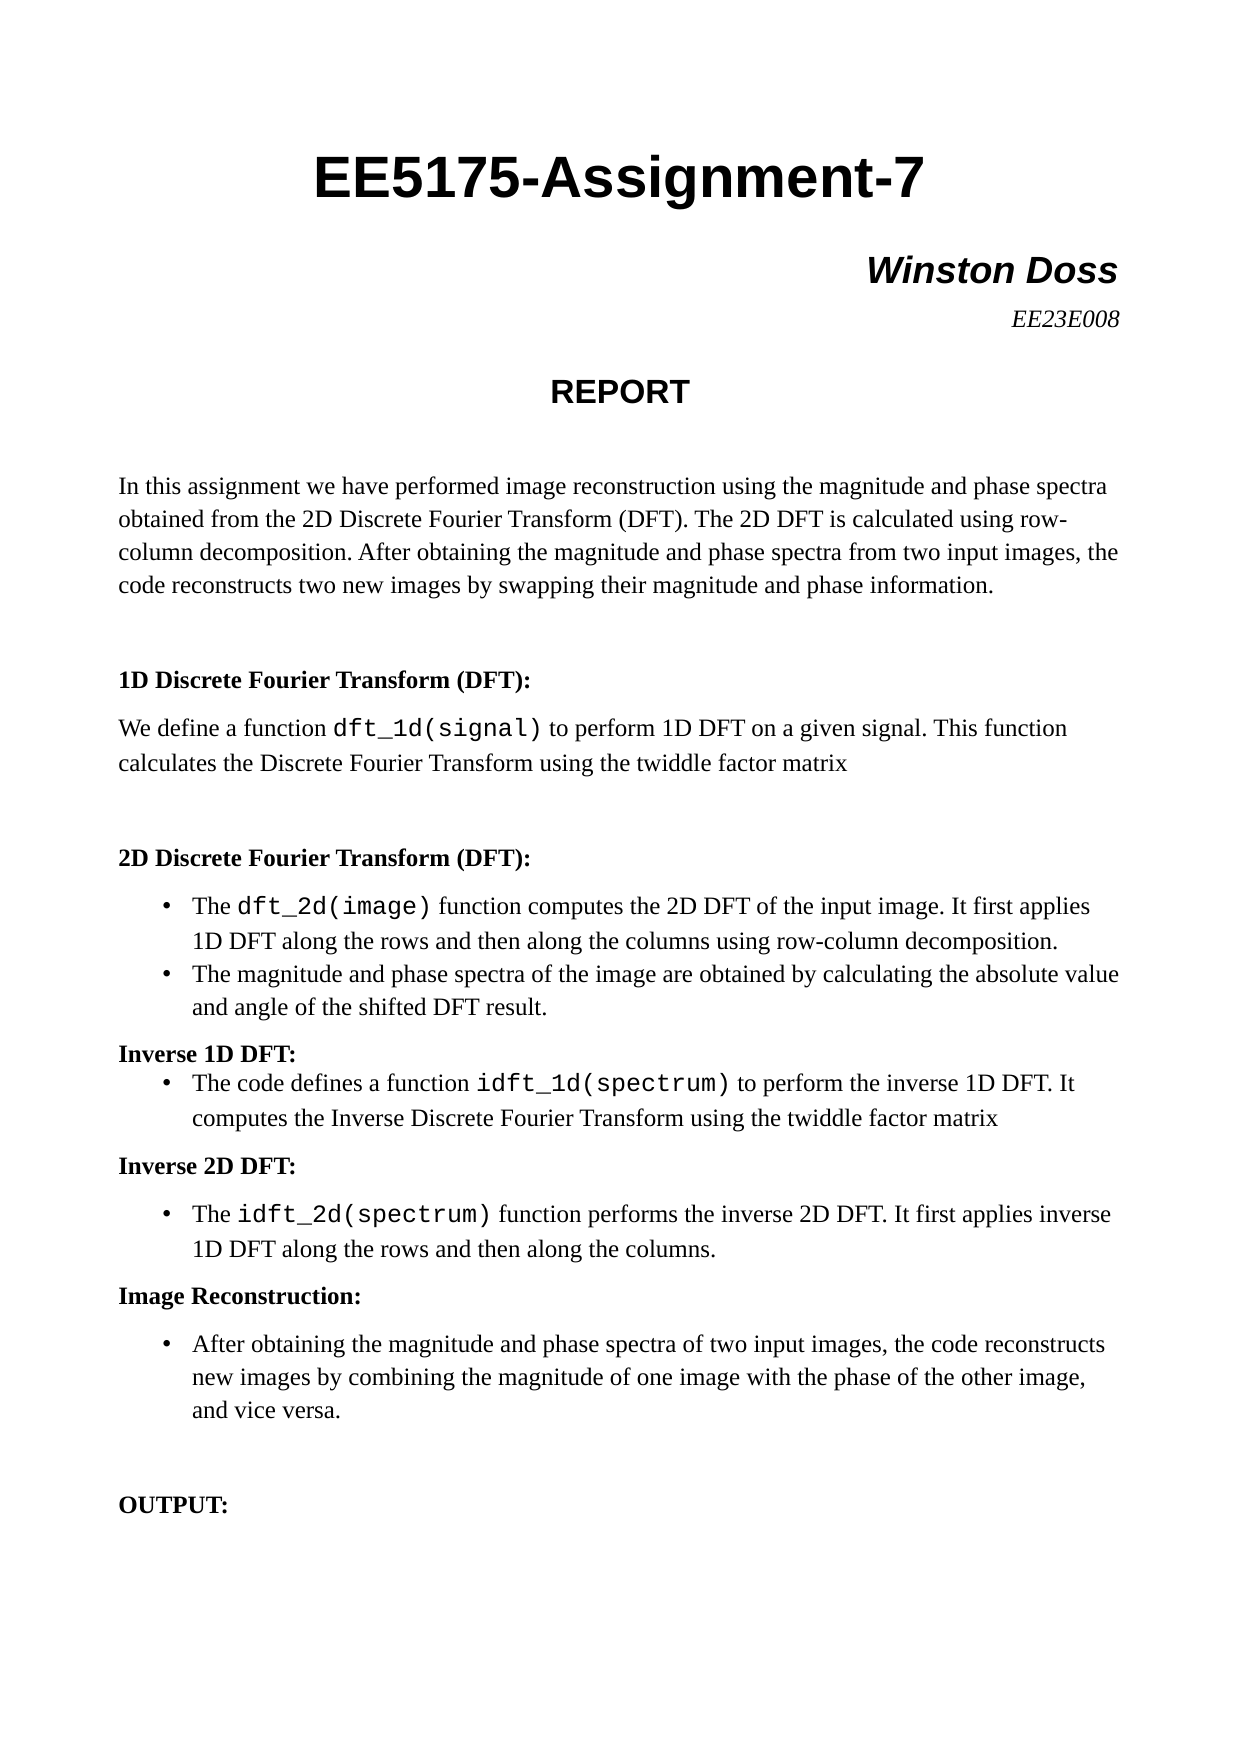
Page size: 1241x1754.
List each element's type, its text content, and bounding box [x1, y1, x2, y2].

subtitle Winston Doss [118, 248, 1122, 291]
text 1D Discrete Fourier Transform (DFT): [118, 665, 1122, 694]
text OUTPUT: [118, 1490, 1122, 1519]
title EE5175-Assignment-7 [118, 143, 1122, 210]
text We define a function dft_1d(signal) to perform 1D DFT on a given signal. This function calculates the Discrete Fourier Transform using the twiddle factor matrix [118, 713, 1122, 777]
text 2D Discrete Fourier Transform (DFT): [118, 843, 1122, 872]
list The magnitude and phase spectra of the image are obtained by calculating the absolute value and angle of the shifted DFT result. [162, 959, 1122, 1021]
list The code defines a function idft_1d(spectrum) to perform the inverse 1D DFT. It computes the Inverse Discrete Fourier Transform using the twiddle factor matrix [162, 1068, 1122, 1132]
text Inverse 1D DFT: [118, 1039, 1122, 1068]
list After obtaining the magnitude and phase spectra of two input images, the code reconstructs new images by combining the magnitude of one image with the phase of the other image, and vice versa. [162, 1329, 1122, 1424]
text Inverse 2D DFT: [118, 1151, 1122, 1180]
subtitle REPORT [118, 372, 1122, 411]
text Image Reconstruction: [118, 1281, 1122, 1310]
list The dft_2d(image) function computes the 2D DFT of the input image. It first applies 1D DFT along the rows and then along the columns using row-column decomposition. [162, 891, 1122, 955]
text EE23E008 [118, 304, 1122, 333]
list The idft_2d(spectrum) function performs the inverse 2D DFT. It first applies inverse 1D DFT along the rows and then along the columns. [162, 1199, 1122, 1262]
text In this assignment we have performed image reconstruction using the magnitude and phase spectra obtained from the 2D Discrete Fourier Transform (DFT). The 2D DFT is calculated using row-column decomposition. After obtaining the magnitude and phase spectra from two input images, the code reconstructs two new images by swapping their magnitude and phase information. [118, 471, 1122, 599]
